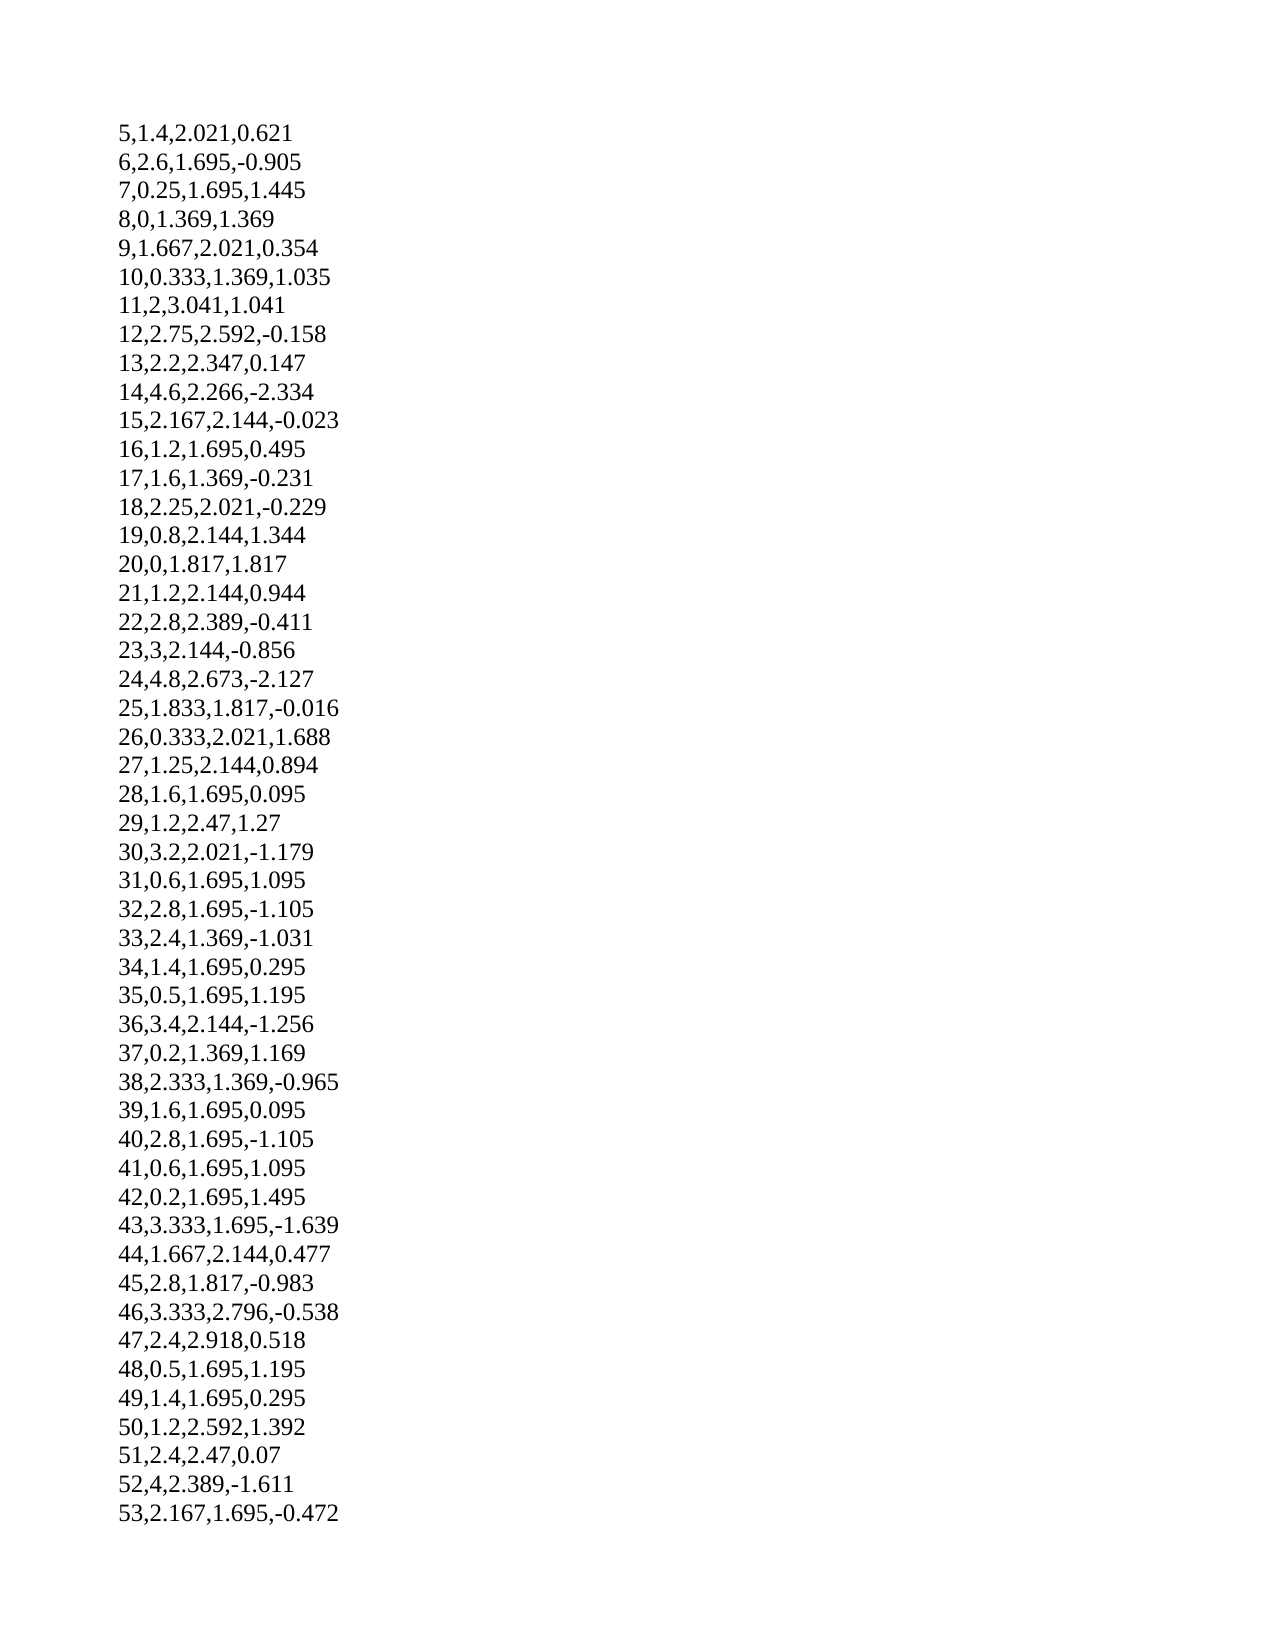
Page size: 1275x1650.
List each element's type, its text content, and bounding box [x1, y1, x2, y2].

text 40,2.8,1.695,-1.105 [118, 1124, 1157, 1153]
text 32,2.8,1.695,-1.105 [118, 894, 1157, 923]
text 28,1.6,1.695,0.095 [118, 779, 1157, 808]
text 30,3.2,2.021,-1.179 [118, 837, 1157, 866]
text 16,1.2,1.695,0.495 [118, 434, 1157, 463]
text 9,1.667,2.021,0.354 [118, 233, 1157, 262]
text 49,1.4,1.695,0.295 [118, 1383, 1157, 1412]
text 11,2,3.041,1.041 [118, 291, 1157, 319]
text 12,2.75,2.592,-0.158 [118, 319, 1157, 348]
text 38,2.333,1.369,-0.965 [118, 1067, 1157, 1096]
text 33,2.4,1.369,-1.031 [118, 923, 1157, 952]
text 47,2.4,2.918,0.518 [118, 1326, 1157, 1354]
text 10,0.333,1.369,1.035 [118, 262, 1157, 291]
text 26,0.333,2.021,1.688 [118, 722, 1157, 751]
text 34,1.4,1.695,0.295 [118, 952, 1157, 981]
text 39,1.6,1.695,0.095 [118, 1096, 1157, 1124]
text 46,3.333,2.796,-0.538 [118, 1297, 1157, 1326]
text 13,2.2,2.347,0.147 [118, 348, 1157, 377]
text 29,1.2,2.47,1.27 [118, 808, 1157, 837]
text 27,1.25,2.144,0.894 [118, 751, 1157, 779]
text 31,0.6,1.695,1.095 [118, 866, 1157, 894]
text 37,0.2,1.369,1.169 [118, 1038, 1157, 1067]
text 48,0.5,1.695,1.195 [118, 1354, 1157, 1383]
text 7,0.25,1.695,1.445 [118, 176, 1157, 204]
text 18,2.25,2.021,-0.229 [118, 492, 1157, 521]
text 14,4.6,2.266,-2.334 [118, 377, 1157, 406]
text 53,2.167,1.695,-0.472 [118, 1498, 1157, 1527]
text 36,3.4,2.144,-1.256 [118, 1009, 1157, 1038]
text 5,1.4,2.021,0.621 [118, 118, 1157, 147]
text 50,1.2,2.592,1.392 [118, 1412, 1157, 1441]
text 35,0.5,1.695,1.195 [118, 981, 1157, 1009]
text 42,0.2,1.695,1.495 [118, 1182, 1157, 1211]
text 20,0,1.817,1.817 [118, 549, 1157, 578]
text 21,1.2,2.144,0.944 [118, 578, 1157, 607]
text 6,2.6,1.695,-0.905 [118, 147, 1157, 176]
text 45,2.8,1.817,-0.983 [118, 1268, 1157, 1297]
text 51,2.4,2.47,0.07 [118, 1441, 1157, 1469]
text 15,2.167,2.144,-0.023 [118, 406, 1157, 434]
text 44,1.667,2.144,0.477 [118, 1239, 1157, 1268]
text 41,0.6,1.695,1.095 [118, 1153, 1157, 1182]
text 43,3.333,1.695,-1.639 [118, 1211, 1157, 1239]
text 22,2.8,2.389,-0.411 [118, 607, 1157, 636]
text 52,4,2.389,-1.611 [118, 1469, 1157, 1498]
text 8,0,1.369,1.369 [118, 204, 1157, 233]
text 24,4.8,2.673,-2.127 [118, 664, 1157, 693]
text 23,3,2.144,-0.856 [118, 636, 1157, 664]
text 25,1.833,1.817,-0.016 [118, 693, 1157, 722]
text 19,0.8,2.144,1.344 [118, 521, 1157, 549]
text 17,1.6,1.369,-0.231 [118, 463, 1157, 492]
